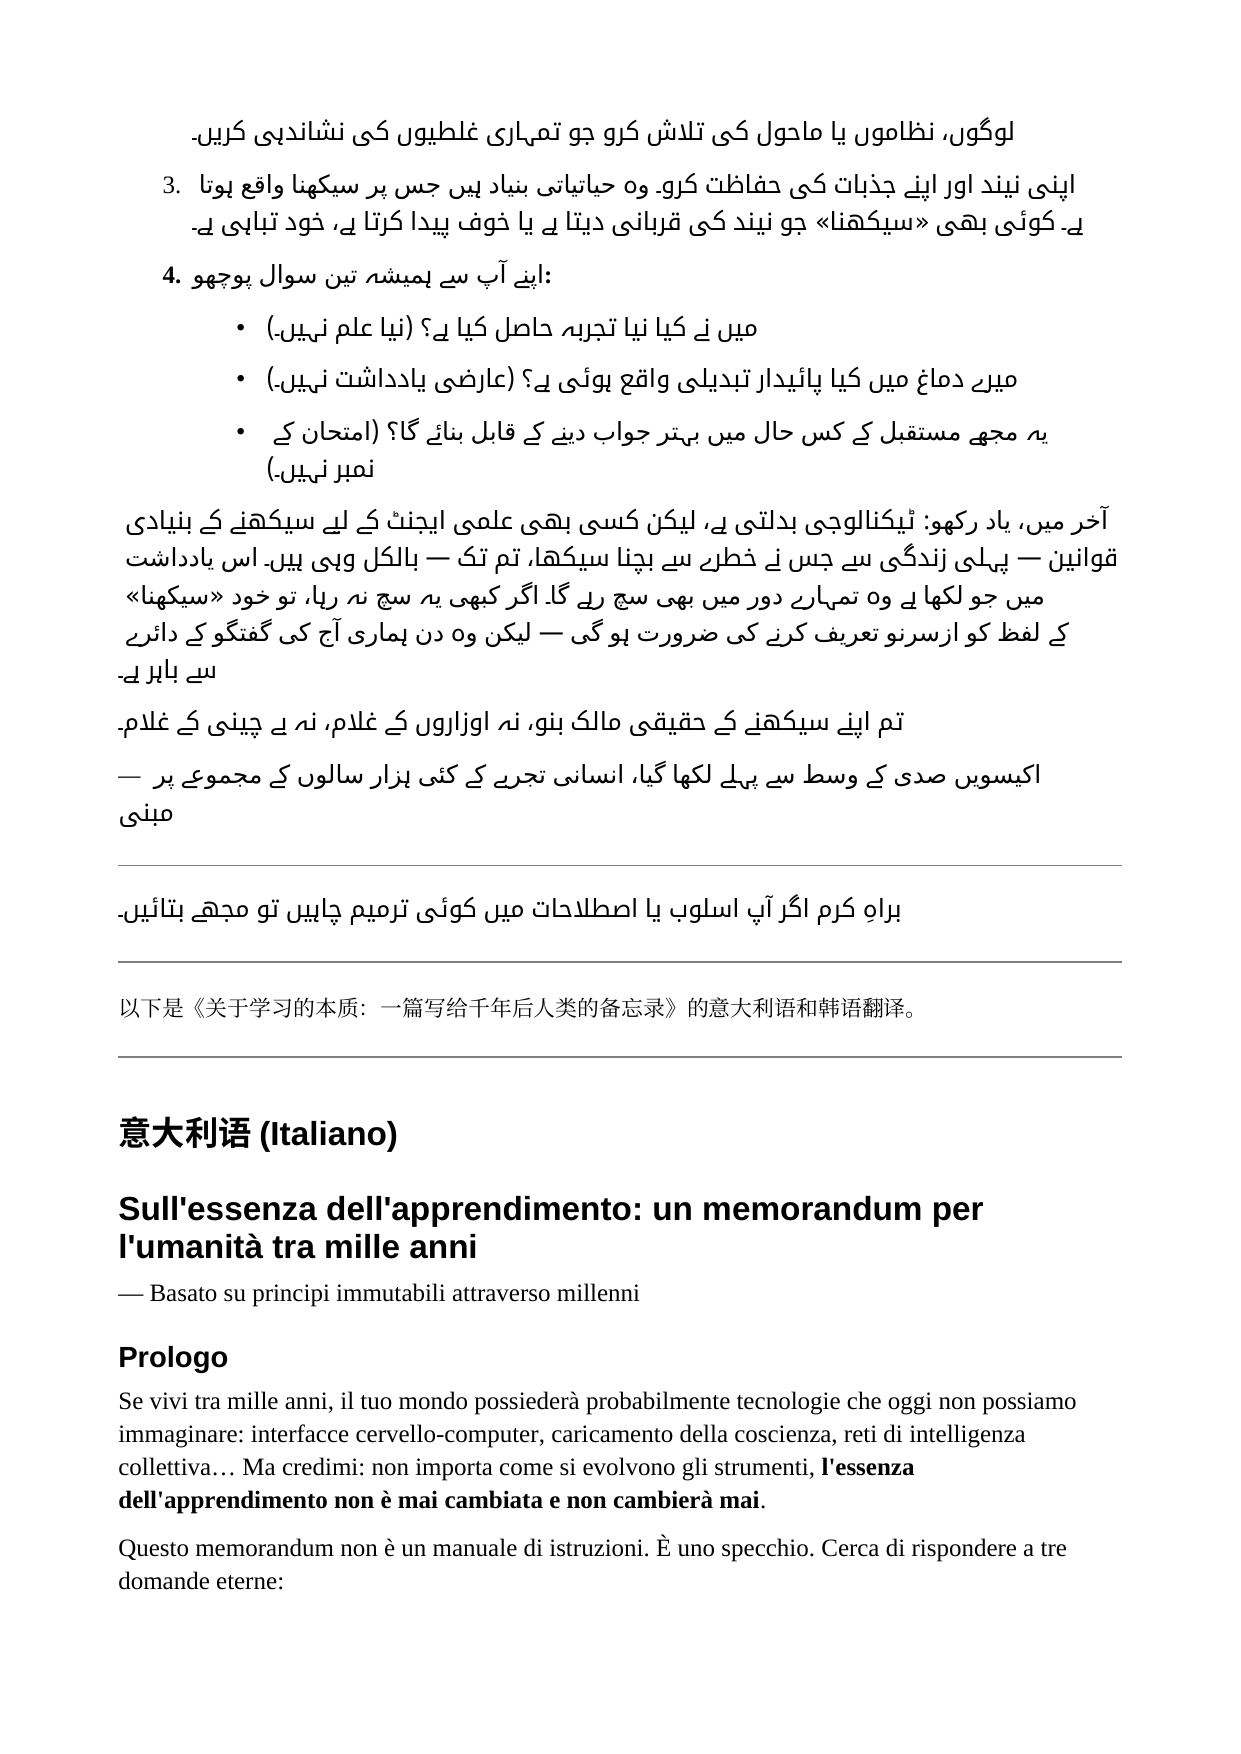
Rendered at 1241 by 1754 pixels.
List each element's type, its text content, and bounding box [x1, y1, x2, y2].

subtitle Prologo [118, 1340, 1122, 1374]
list میں نے کیا نیا تجربہ حاصل کیا ہے؟ (نیا علم نہیں۔) [236, 313, 1122, 346]
text آخر میں، یاد رکھو: ٹیکنالوجی بدلتی ہے، لیکن کسی بھی علمی ایجنٹ کے لیے سیکھنے کے بنیادی قوانین — پہلی زندگی سے جس نے خطرے سے بچنا سیکھا، تم تک — بالکل وہی ہیں۔ اس یادداشت میں جو لکھا ہے وہ تمہارے دور میں بھی سچ رہے گا۔ اگر کبھی یہ سچ نہ رہا، تو خود «سیکھنا» کے لفظ کو ازسرنو تعریف کرنے کی ضرورت ہو گی — لیکن وہ دن ہماری آج کی گفتگو کے دائرے سے باہر ہے۔ [118, 507, 1122, 689]
text — Basato su principi immutabili attraverso millenni [118, 1278, 1122, 1307]
text 以下是《关于学习的本质：一篇写给千年后人类的备忘录》的意大利语和韩语翻译。 [118, 991, 1122, 1023]
list میرے دماغ میں کیا پائیدار تبدیلی واقع ہوئی ہے؟ (عارضی یادداشت نہیں۔) [236, 366, 1122, 398]
subtitle 意大利语 (Italiano) [118, 1107, 1122, 1155]
list اپنی نیند اور اپنے جذبات کی حفاظت کرو۔ وہ حیاتیاتی بنیاد ہیں جس پر سیکھنا واقع ہوتا ہے۔ کوئی بھی «سیکھنا» جو نیند کی قربانی دیتا ہے یا خوف پیدا کرتا ہے، خود تباہی ہے۔ [162, 170, 1122, 241]
text Questo memorandum non è un manuale di istruzioni. È uno specchio. Cerca di rispondere a tre domande eterne: [118, 1533, 1122, 1595]
list رائے کو قبول کرو، خاص طور پر منفی رائے کو۔ اصلاح کے بغیر مشق زہر ہے۔ فعال طور پر ایسے لوگوں، نظاموں یا ماحول کی تلاش کرو جو تمہاری غلطیوں کی نشاندہی کریں۔ [162, 118, 1122, 151]
text — اکیسویں صدی کے وسط سے پہلے لکھا گیا، انسانی تجربے کے کئی ہزار سالوں کے مجموعے پر مبنی [118, 760, 1122, 831]
text Se vivi tra mille anni, il tuo mondo possiederà probabilmente tecnologie che oggi non possiamo immaginare: interfacce cervello-computer, caricamento della coscienza, reti di intelligenza collettiva… Ma credimi: non importa come si evolvono gli strumenti, l'essenza dell'apprendimento non è mai cambiata e non cambierà mai. [118, 1386, 1122, 1514]
list اپنے آپ سے ہمیشہ تین سوال پوچھو: [162, 260, 1122, 294]
text براہِ کرم اگر آپ اسلوب یا اصطلاحات میں کوئی ترمیم چاہیں تو مجھے بتائیں۔ [118, 895, 1122, 928]
text تم اپنے سیکھنے کے حقیقی مالک بنو، نہ اوزاروں کے غلام، نہ بے چینی کے غلام۔ [118, 708, 1122, 741]
list یہ مجھے مستقبل کے کس حال میں بہتر جواب دینے کے قابل بنائے گا؟ (امتحان کے نمبر نہیں۔) [236, 417, 1122, 487]
subtitle Sull'essenza dell'apprendimento: un memorandum per l'umanità tra mille anni [118, 1189, 1122, 1266]
